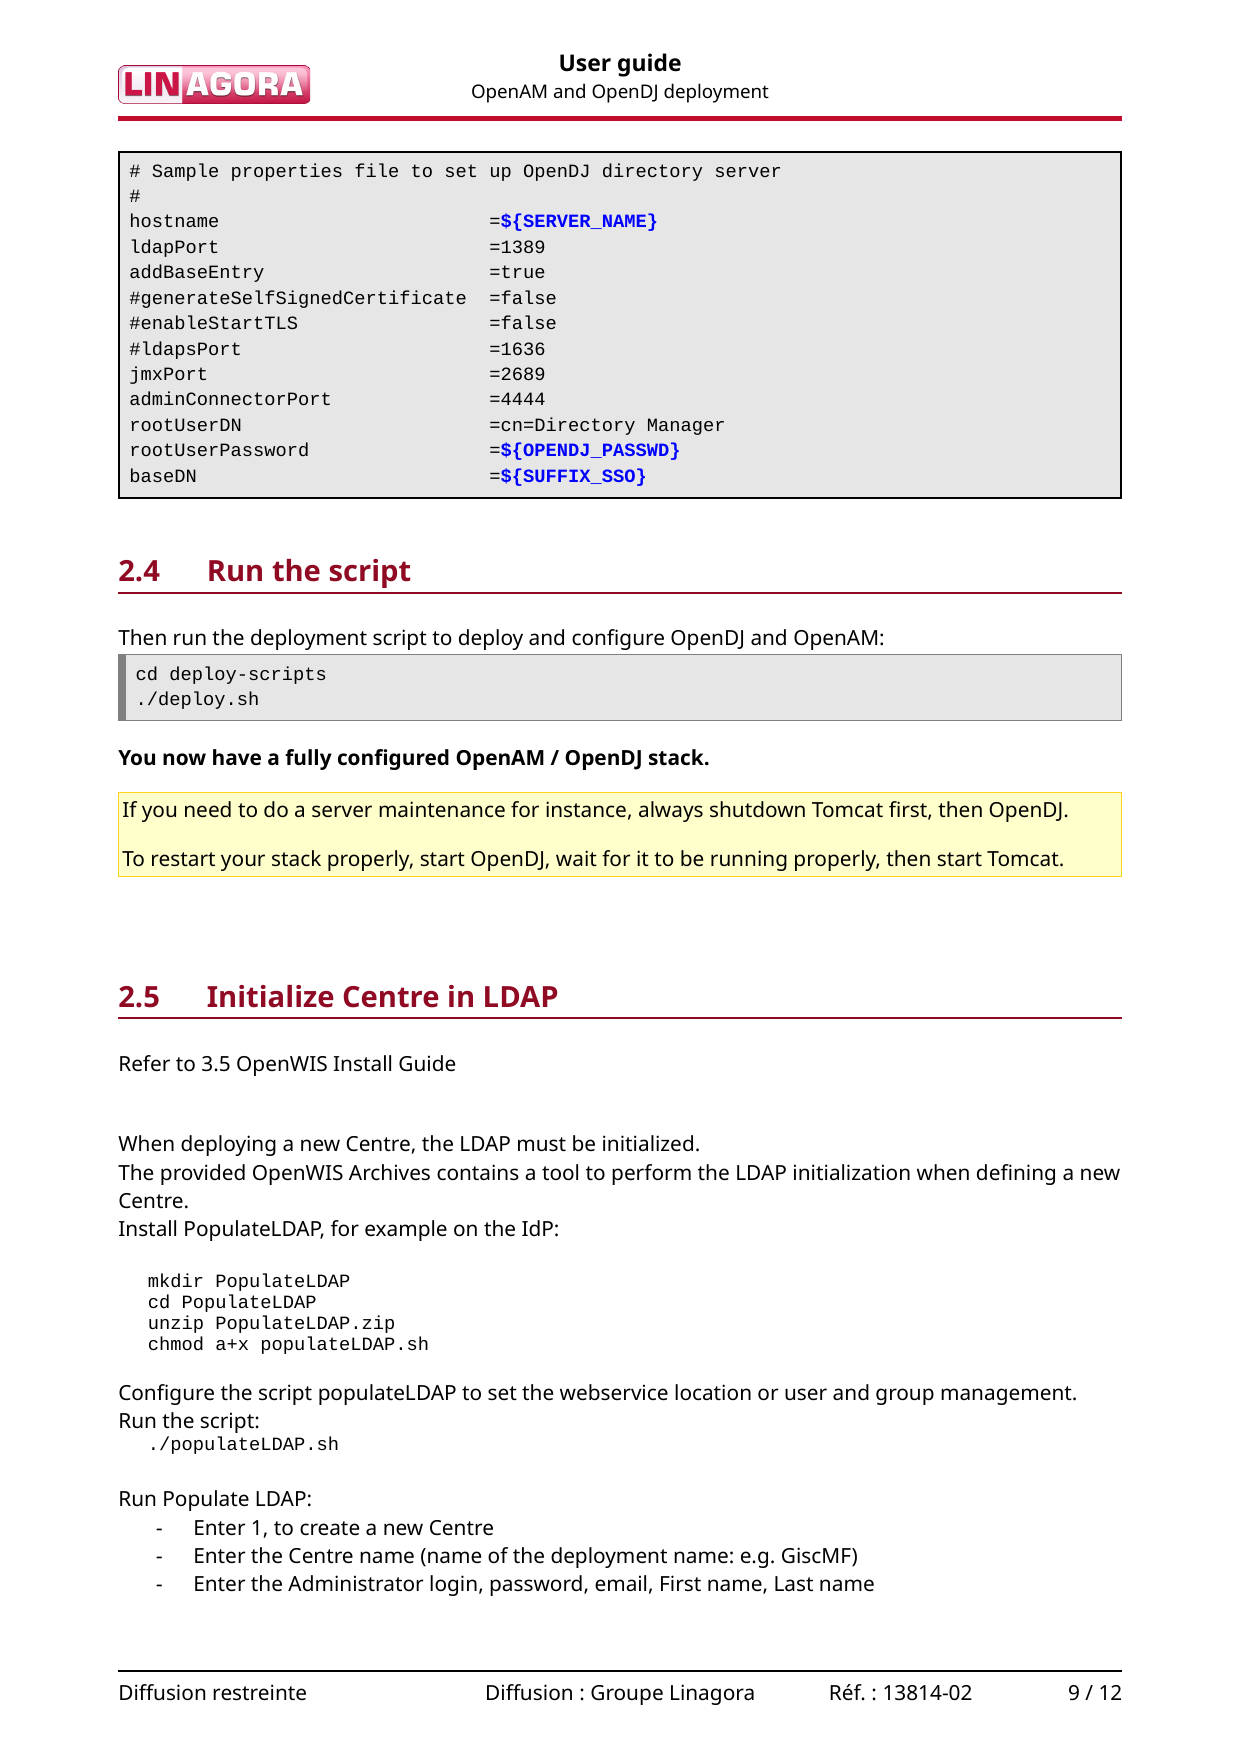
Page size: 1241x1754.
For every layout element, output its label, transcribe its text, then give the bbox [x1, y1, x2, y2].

text When deploying a new Centre, the LDAP must be initialized. [118, 1129, 1122, 1158]
text # [120, 176, 1120, 201]
text #enableStartTLS =false [120, 303, 1120, 328]
text #generateSelfSignedCertificate =false [120, 278, 1120, 303]
text cd deploy-scripts [126, 655, 1121, 680]
text jmxPort =2689 [120, 354, 1120, 379]
text Then run the deployment script to deploy and configure OpenDJ and OpenAM: [118, 623, 1122, 652]
text # Sample properties file to set up OpenDJ directory server [120, 153, 1120, 176]
text ldapPort =1389 [120, 227, 1120, 252]
text Run the script: [118, 1406, 1122, 1434]
picture [118, 65, 311, 104]
text Refer to 3.5 OpenWIS Install Guide [118, 1049, 1122, 1077]
list Enter the Administrator login, password, email, First name, Last name [156, 1569, 1122, 1598]
text You now have a fully configured OpenAM / OpenDJ stack. [118, 743, 1122, 771]
text #ldapsPort =1636 [120, 328, 1120, 354]
text The provided OpenWIS Archives contains a tool to perform the LDAP initialization when defining a new Centre. [118, 1158, 1122, 1214]
text Configure the script populateLDAP to set the webservice location or user and group management. [118, 1378, 1122, 1406]
list Enter 1, to create a new Centre [156, 1513, 1122, 1541]
text mkdir PopulateLDAP [148, 1271, 1122, 1293]
text ./deploy.sh [126, 680, 1121, 720]
text adminConnectorPort =4444 [120, 379, 1120, 405]
subtitle Initialize Centre in LDAP [118, 976, 1122, 1017]
text ./populateLDAP.sh [148, 1434, 1122, 1456]
text hostname =${SERVER_NAME} [120, 201, 1120, 227]
text Run Populate LDAP: [118, 1484, 1122, 1513]
text rootUserDN =cn=Directory Manager [120, 405, 1120, 430]
text unzip PopulateLDAP.zip [148, 1314, 1122, 1335]
text To restart your stack properly, start OpenDJ, wait for it to be running properly, then start Tomcat. [119, 841, 1121, 876]
text If you need to do a server maintenance for instance, always shutdown Tomcat first, then OpenDJ. [119, 793, 1121, 824]
text cd PopulateLDAP [148, 1293, 1122, 1314]
text addBaseEntry =true [120, 252, 1120, 278]
text baseDN =${SUFFIX_SSO} [120, 456, 1120, 497]
list Enter the Centre name (name of the deployment name: e.g. GiscMF) [156, 1541, 1122, 1569]
text Install PopulateLDAP, for example on the IdP: [118, 1214, 1122, 1243]
subtitle Run the script [118, 550, 1122, 592]
text rootUserPassword =${OPENDJ_PASSWD} [120, 430, 1120, 456]
text chmod a+x populateLDAP.sh [148, 1335, 1122, 1356]
